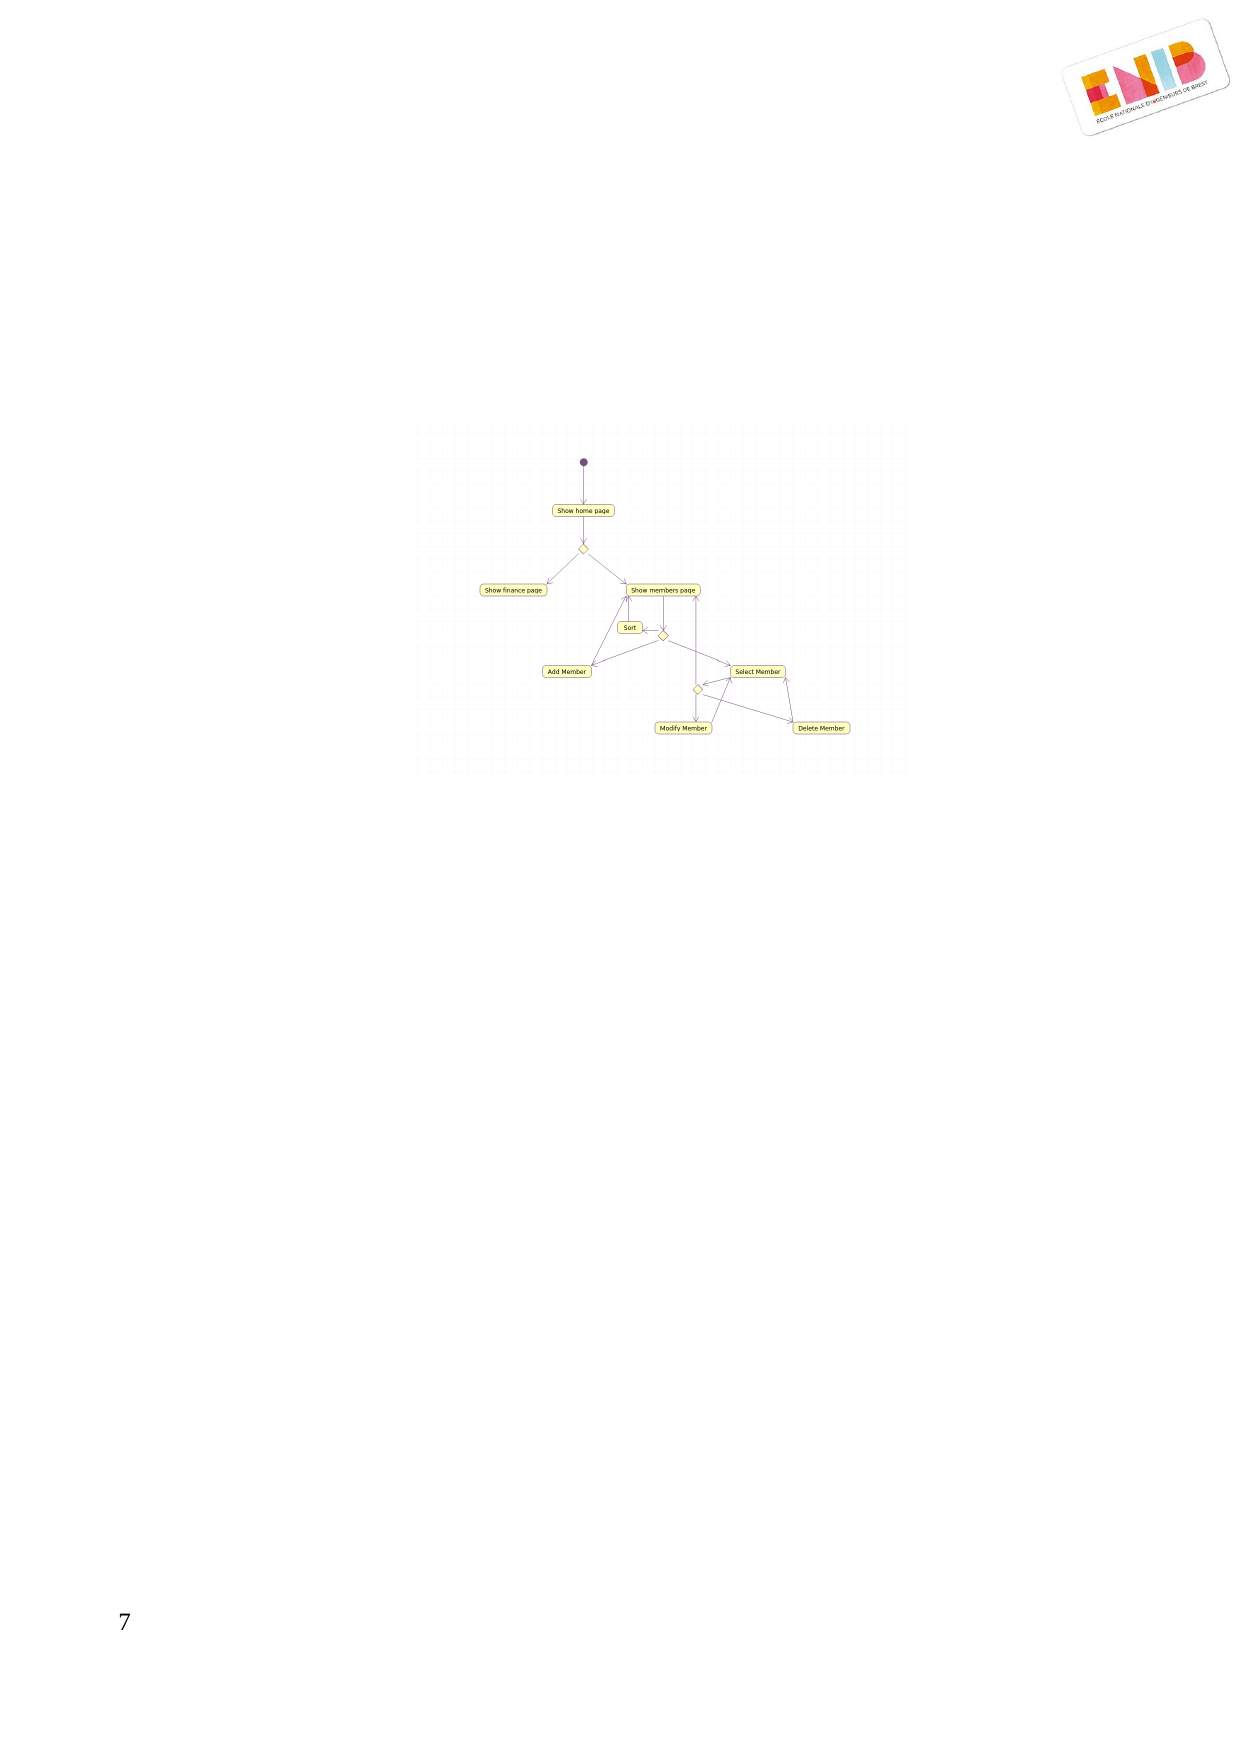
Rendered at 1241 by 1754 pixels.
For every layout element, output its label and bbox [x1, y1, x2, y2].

picture [1052, 16, 1241, 141]
